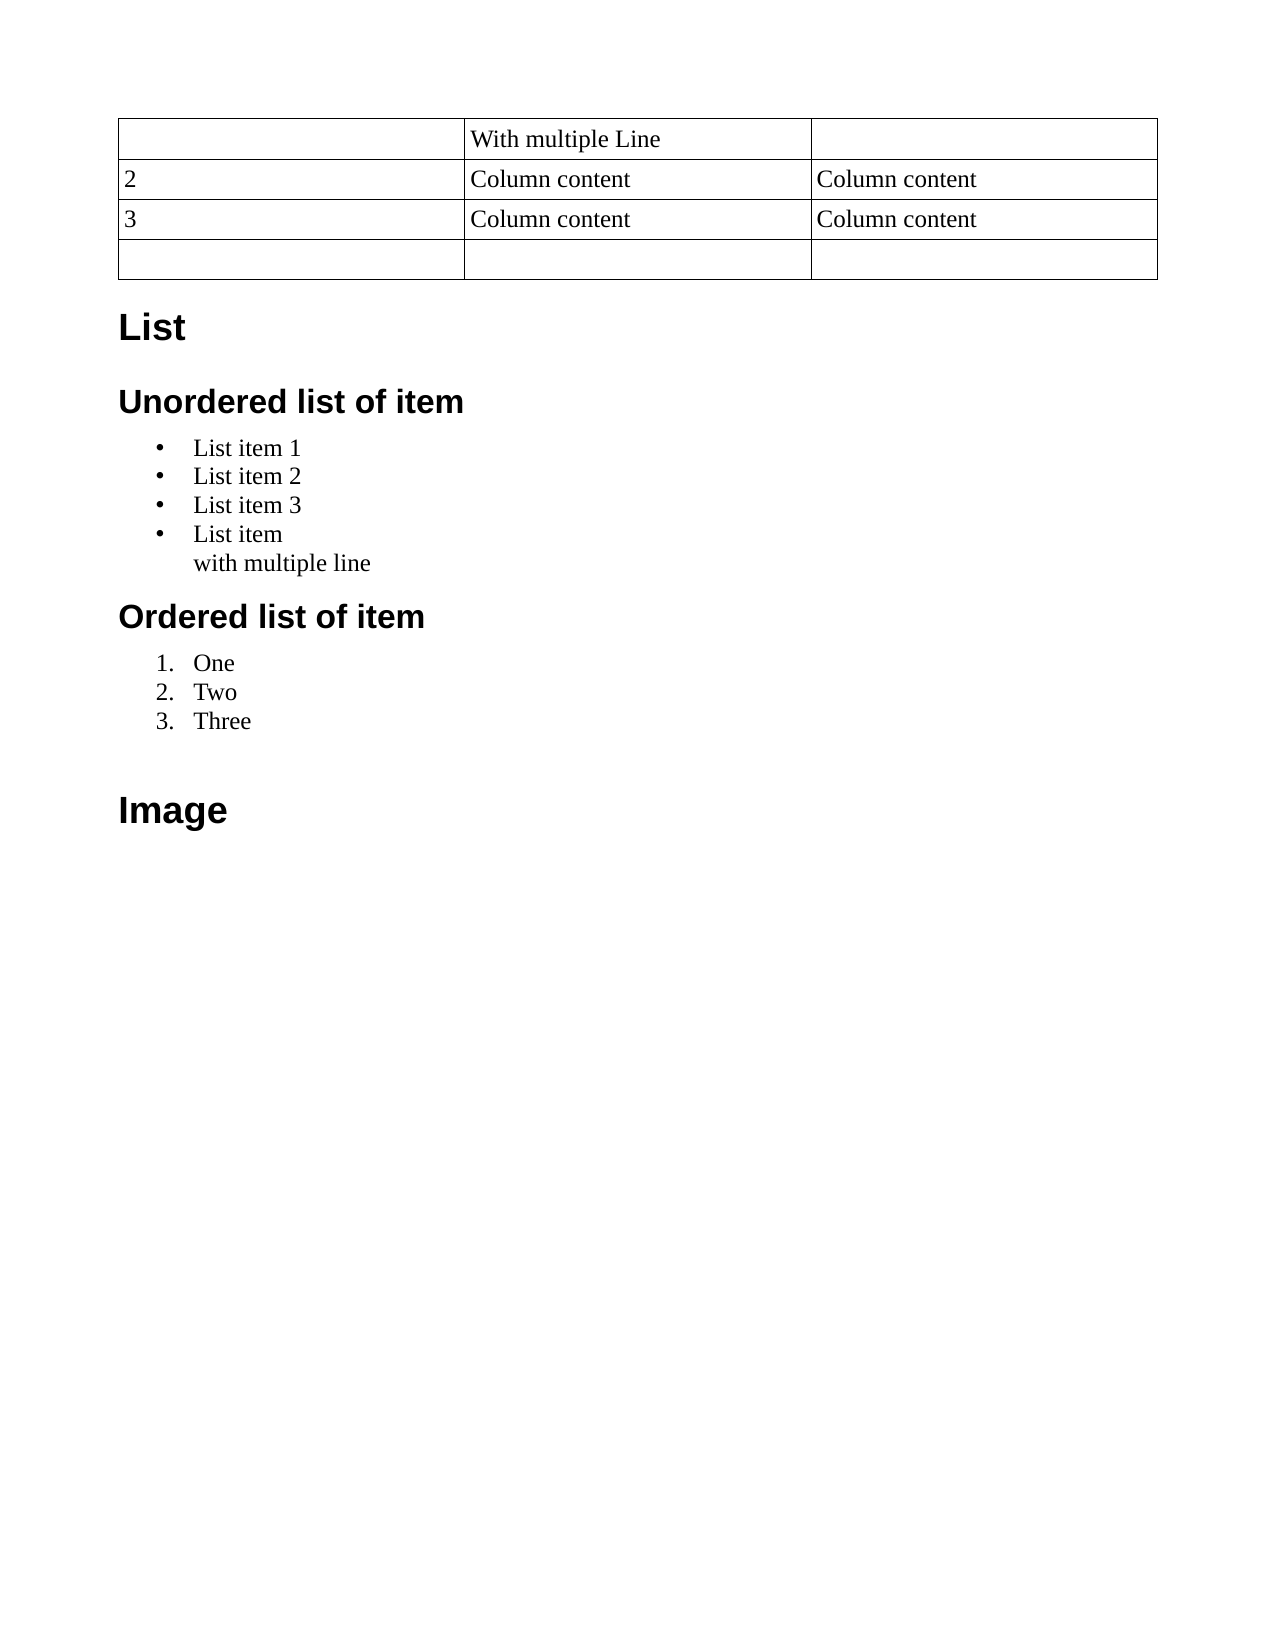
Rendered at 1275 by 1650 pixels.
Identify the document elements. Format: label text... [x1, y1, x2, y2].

subtitle Image [118, 788, 1157, 832]
table_cell Column content [465, 200, 811, 239]
subtitle Ordered list of item [118, 597, 1157, 636]
table_cell 2 [119, 160, 464, 199]
list List item with multiple line [156, 519, 1157, 576]
table_cell [465, 240, 811, 279]
list List item 3 [156, 490, 1157, 519]
table_cell [119, 240, 464, 279]
subtitle List [118, 304, 1157, 348]
table_cell [812, 240, 1157, 279]
table_cell With multiple Line [465, 119, 811, 158]
subtitle Unordered list of item [118, 381, 1157, 420]
list Three [156, 706, 1157, 734]
list Two [156, 677, 1157, 706]
table_cell [119, 119, 464, 158]
list List item 2 [156, 461, 1157, 490]
table_cell Column content [465, 160, 811, 199]
list One [156, 648, 1157, 677]
table_cell Column content [812, 160, 1157, 199]
table_cell Column content [812, 200, 1157, 239]
list List item 1 [156, 433, 1157, 461]
table_cell 3 [119, 200, 464, 239]
table_cell [812, 119, 1157, 158]
